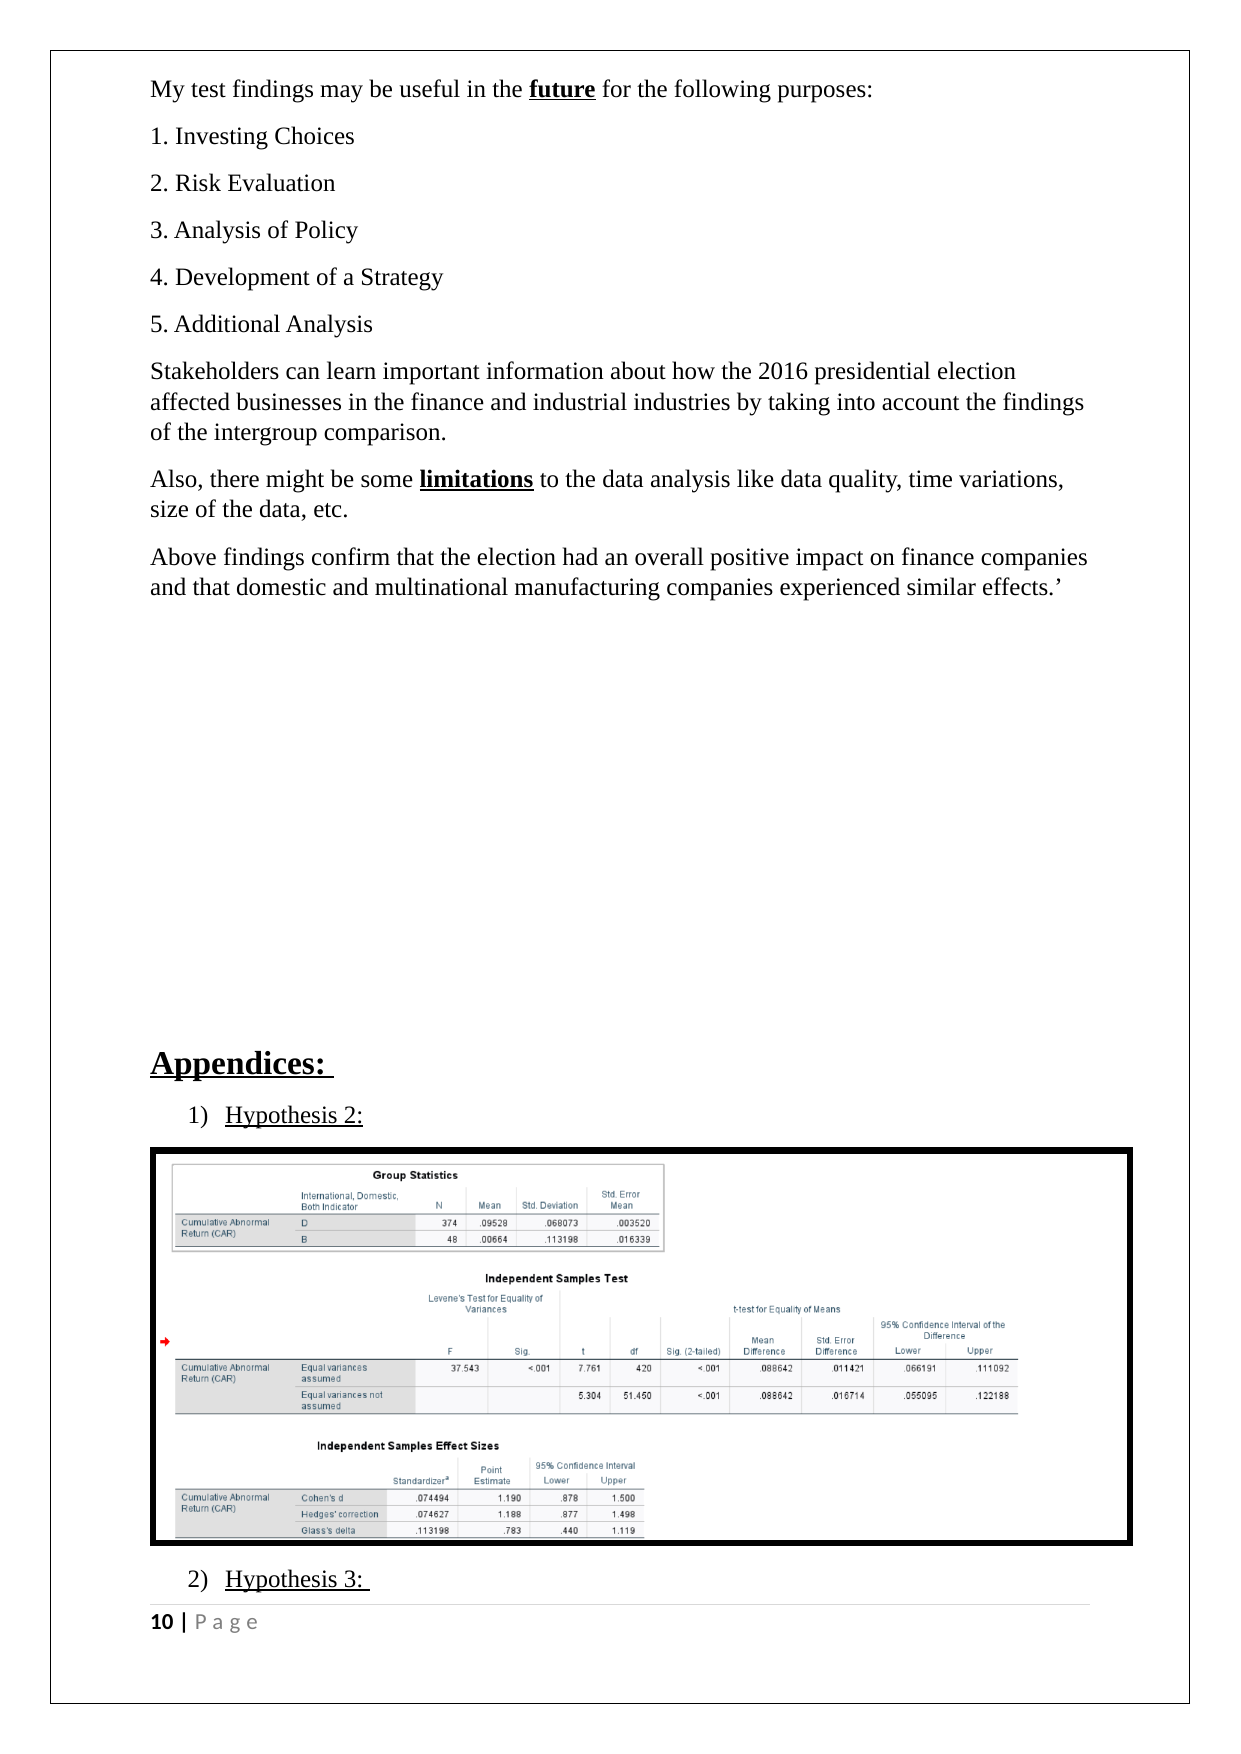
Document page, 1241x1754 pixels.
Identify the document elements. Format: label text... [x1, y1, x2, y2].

text 5. Additional Analysis [150, 309, 1090, 338]
text 4. Development of a Strategy [150, 262, 1090, 291]
text 1. Investing Choices [150, 121, 1090, 149]
list Hypothesis 3: [187, 1564, 1090, 1593]
text 2. Risk Evaluation [150, 168, 1090, 197]
text Also, there might be some limitations to the data analysis like data quality, time variations, size of the data, etc. [150, 464, 1090, 523]
text Stakeholders can learn important information about how the 2016 presidential election affected businesses in the finance and industrial industries by taking into account the findings of the intergroup comparison. [150, 356, 1090, 446]
list Hypothesis 2: [187, 1100, 1090, 1129]
text 3. Analysis of Policy [150, 215, 1090, 244]
text My test findings may be useful in the future for the following purposes: [150, 74, 1090, 102]
text Appendices: [150, 1043, 1090, 1081]
text Above findings confirm that the election had an overall positive impact on finance companies and that domestic and multinational manufacturing companies experienced similar effects.’ [150, 542, 1090, 601]
